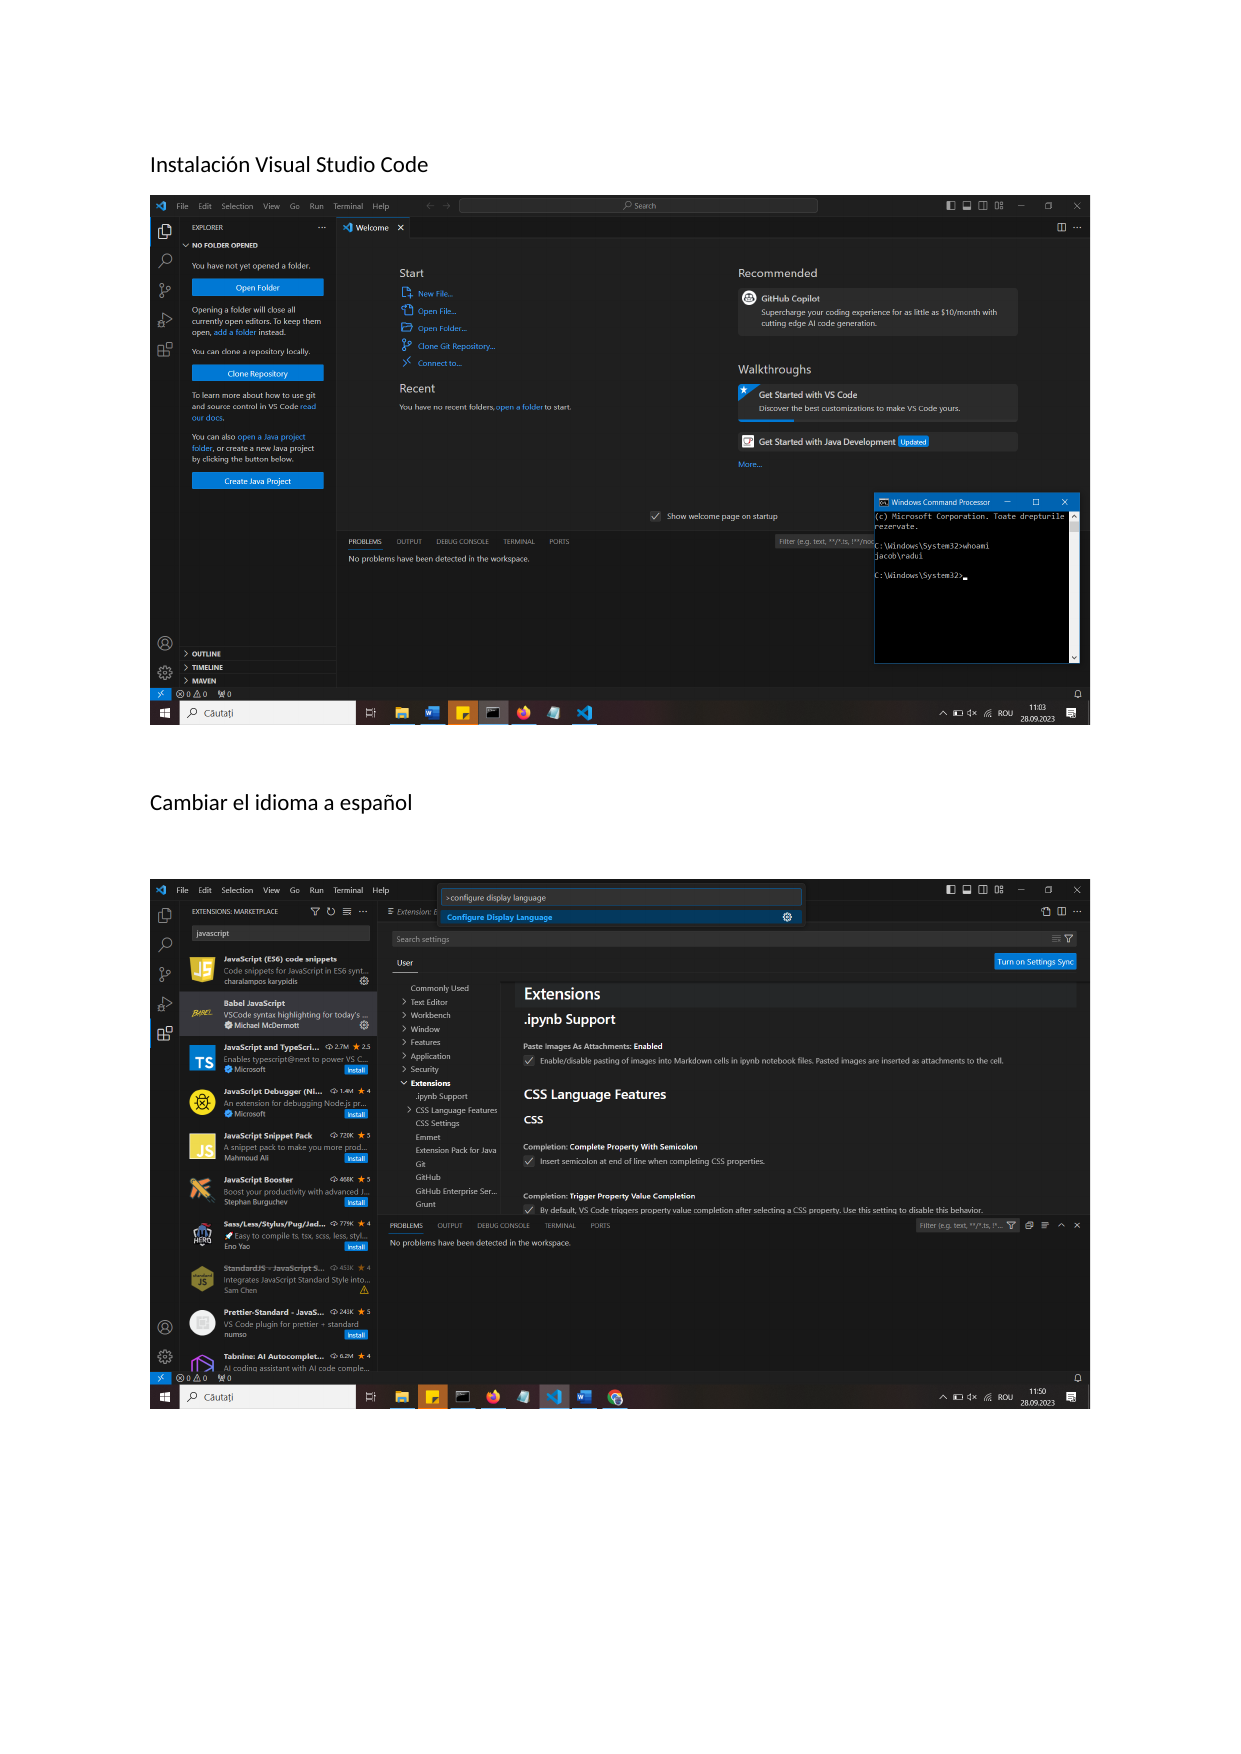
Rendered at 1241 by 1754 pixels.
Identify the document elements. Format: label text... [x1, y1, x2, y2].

text Cambiar el idioma a español [150, 788, 1090, 816]
text Instalación Visual Studio Code [150, 150, 1090, 178]
